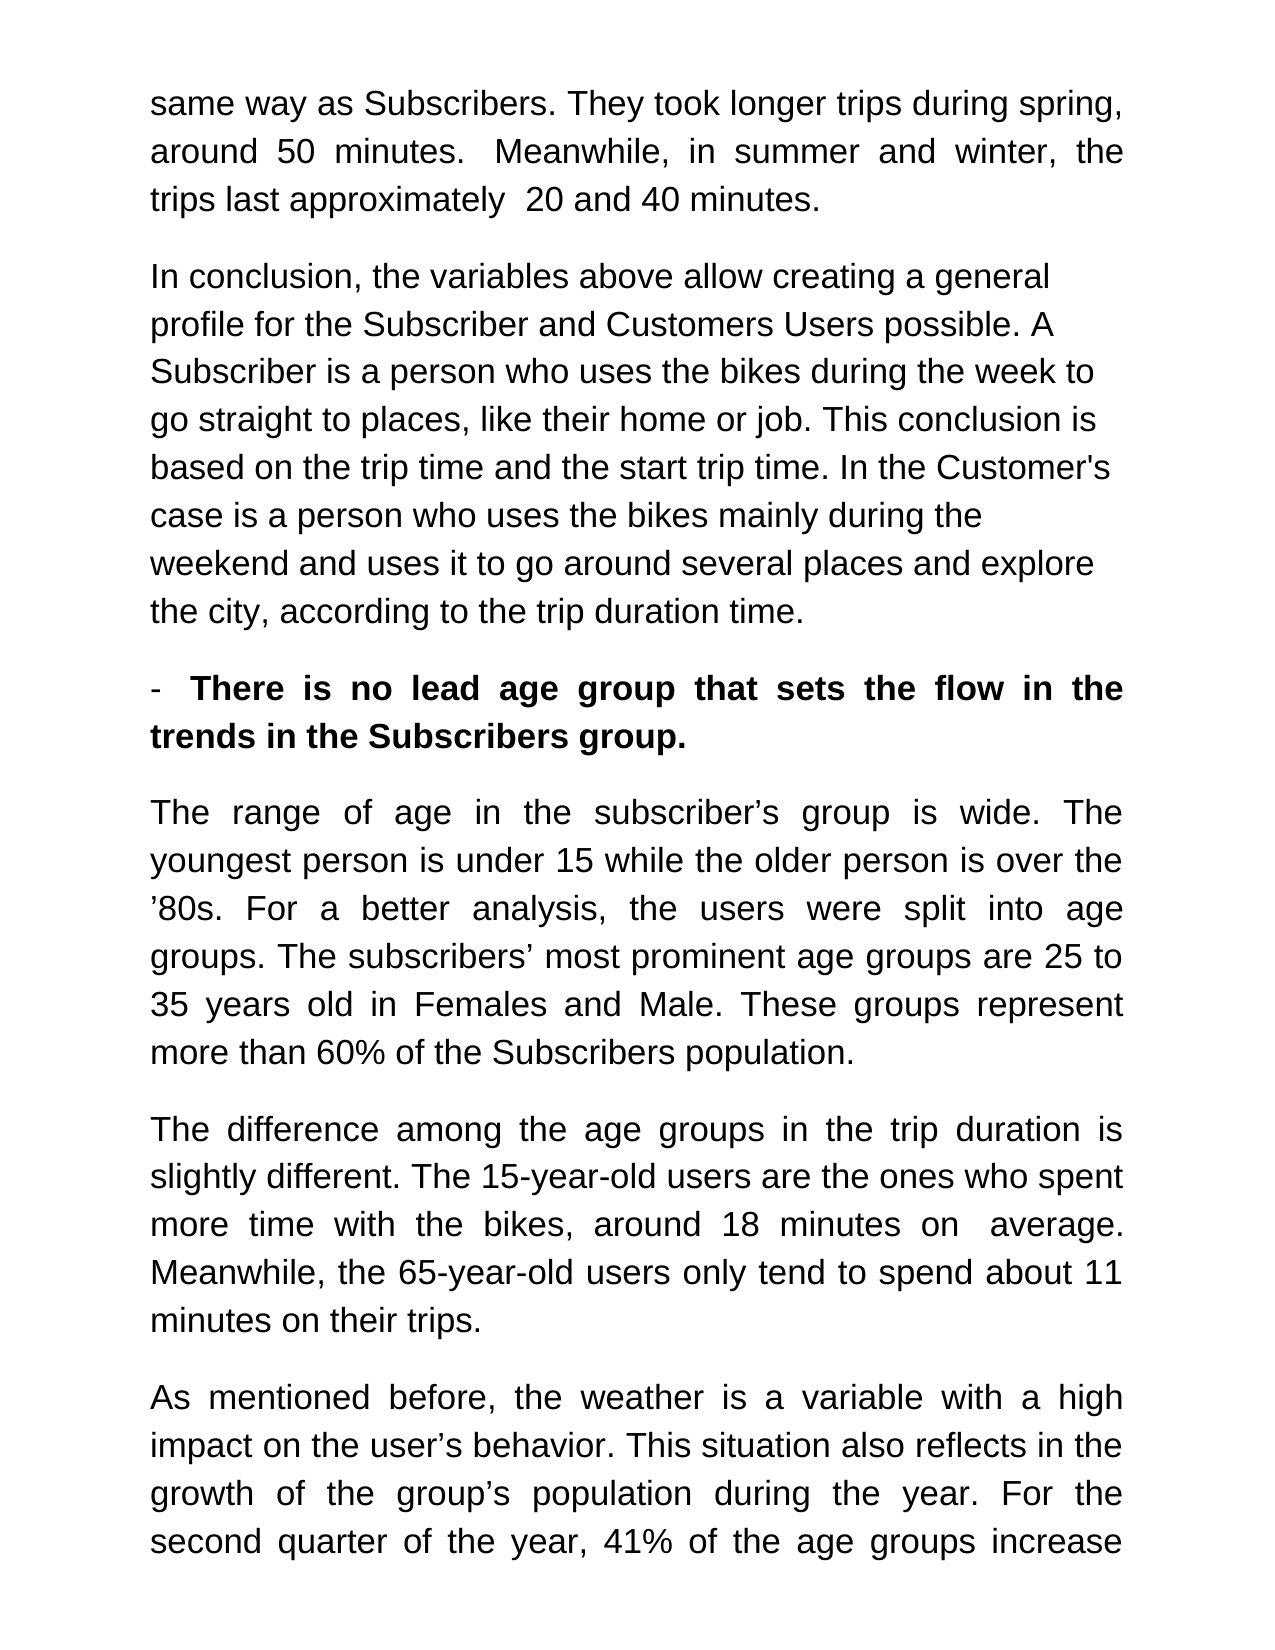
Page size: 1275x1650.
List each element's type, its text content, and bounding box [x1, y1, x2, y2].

text In conclusion, the variables above allow creating a general profile for the Subscriber and Customers Users possible. A Subscriber is a person who uses the bikes during the week to go straight to places, like their home or job. This conclusion is based on the trip time and the start trip time. In the Customer's case is a person who uses the bikes mainly during the weekend and uses it to go around several places and explore the city, according to the trip duration time. [150, 247, 1125, 631]
text The difference among the age groups in the trip duration is slightly different. The 15-year-old users are the ones who spent more time with the bikes, around 18 minutes on average. Meanwhile, the 65-year-old users only tend to spend about 11 minutes on their trips. [150, 1100, 1125, 1340]
text The range of age in the subscriber’s group is wide. The youngest person is under 15 while the older person is over the ’80s. For a better analysis, the users were split into age groups. The subscribers’ most prominent age groups are 25 to 35 years old in Females and Male. These groups represent more than 60% of the Subscribers population. [150, 784, 1125, 1072]
text same way as Subscribers. They took longer trips during spring, around 50 minutes. Meanwhile, in summer and winter, the trips last approximately 20 and 40 minutes. [150, 75, 1125, 219]
text - There is no lead age group that sets the flow in the trends in the Subscribers group. [150, 659, 1125, 755]
text As mentioned before, the weather is a variable with a high impact on the user’s behavior. This situation also reflects in the growth of the group’s population during the year. For the second quarter of the year, 41% of the age groups increase [150, 1369, 1125, 1560]
